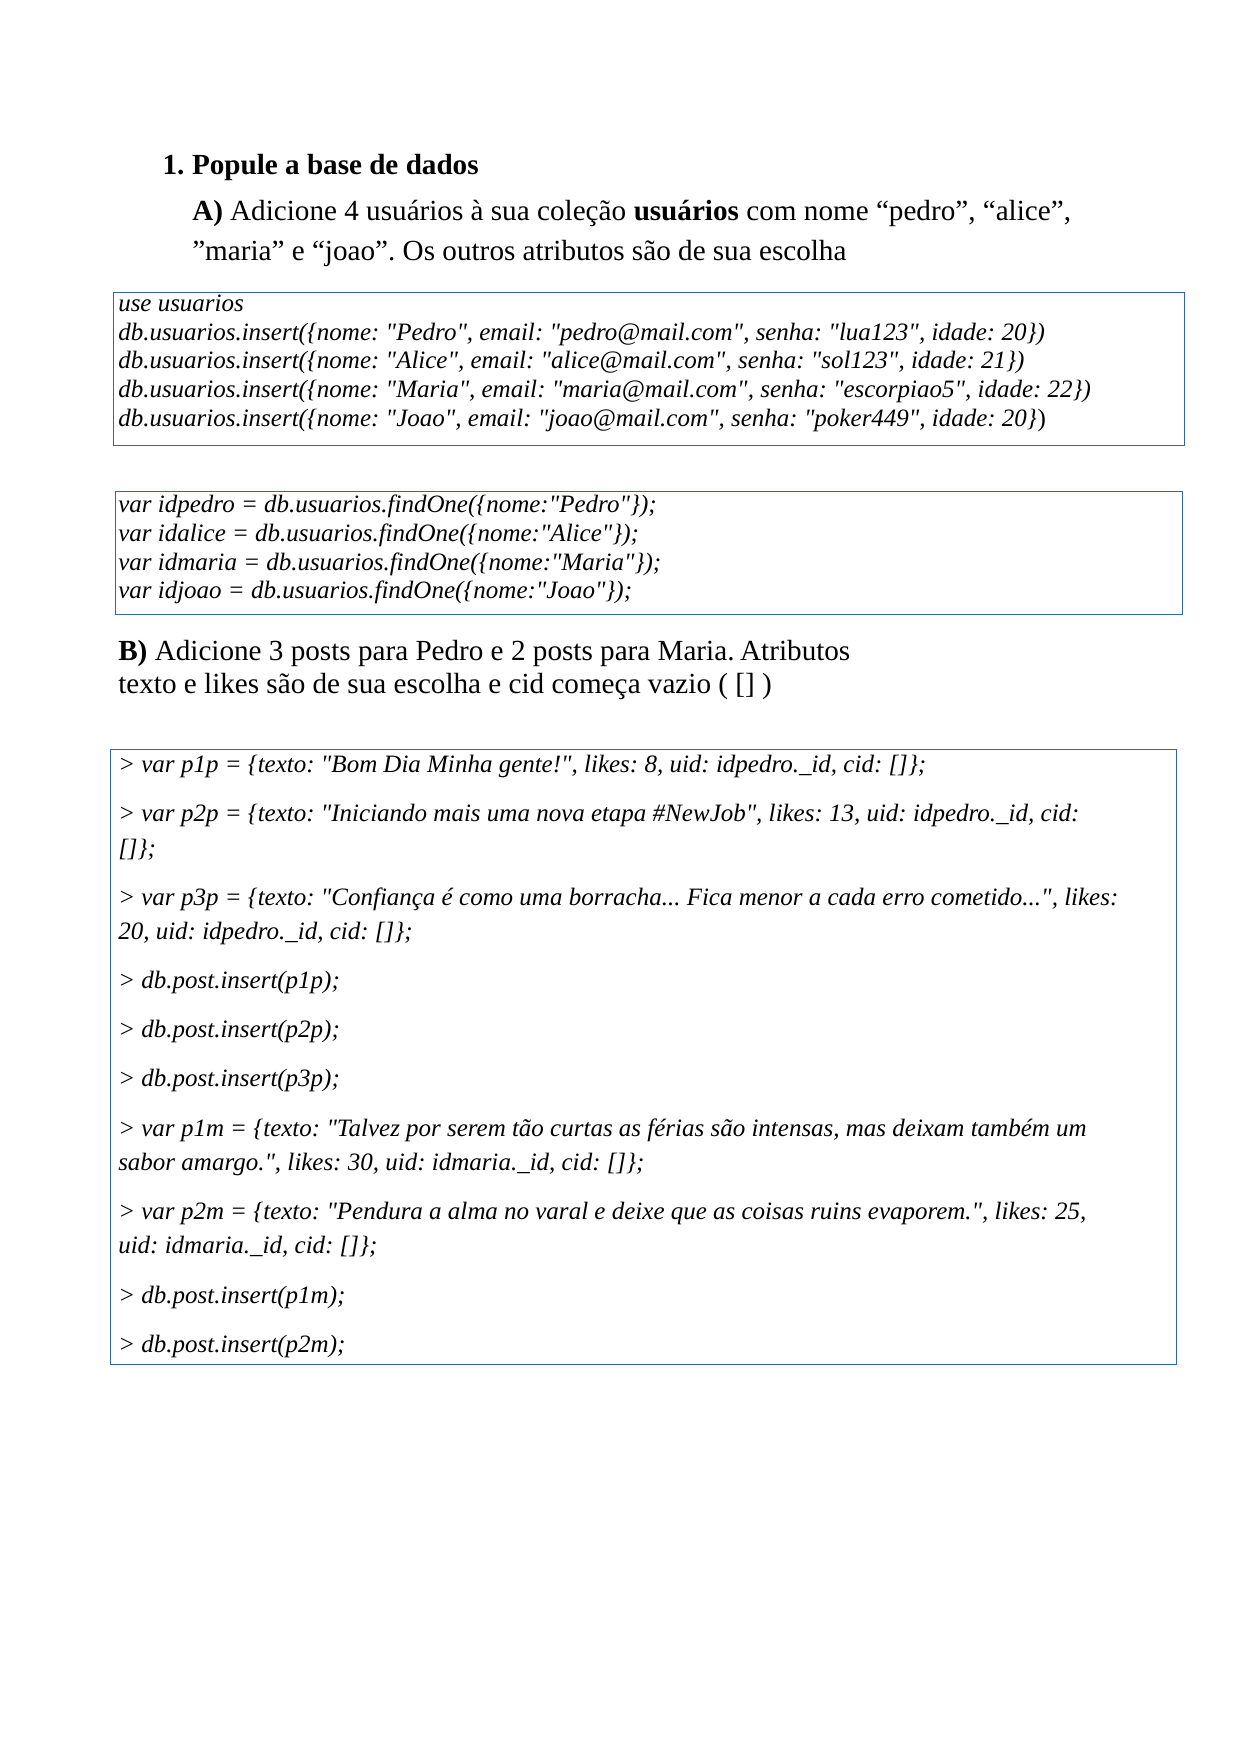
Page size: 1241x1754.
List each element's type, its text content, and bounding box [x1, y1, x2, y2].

text use usuarios [118, 293, 1122, 317]
text db.usuarios.insert({nome: "Pedro", email: "pedro@mail.com", senha: "lua123", idade: 20}) [118, 317, 1122, 346]
text [118, 288, 1122, 292]
text B) Adicione 3 posts para Pedro e 2 posts para Maria. Atributos [118, 633, 1122, 667]
list Popule a base de dados [162, 147, 1122, 180]
text texto e likes são de sua escolha e cid começa vazio ( [] ) [118, 667, 1122, 700]
text db.usuarios.insert({nome: "Maria", email: "maria@mail.com", senha: "escorpiao5", idade: 22}) [118, 374, 1122, 403]
text db.usuarios.insert({nome: "Alice", email: "alice@mail.com", senha: "sol123", idade: 21}) [118, 346, 1122, 374]
text A) Adicione 4 usuários à sua coleção usuários com nome “pedro”, “alice”, ”maria” e “joao”. Os outros atributos são de sua escolha [118, 193, 1122, 267]
text db.usuarios.insert({nome: "Joao", email: "joao@mail.com", senha: "poker449", idade: 20}) [118, 403, 1122, 432]
